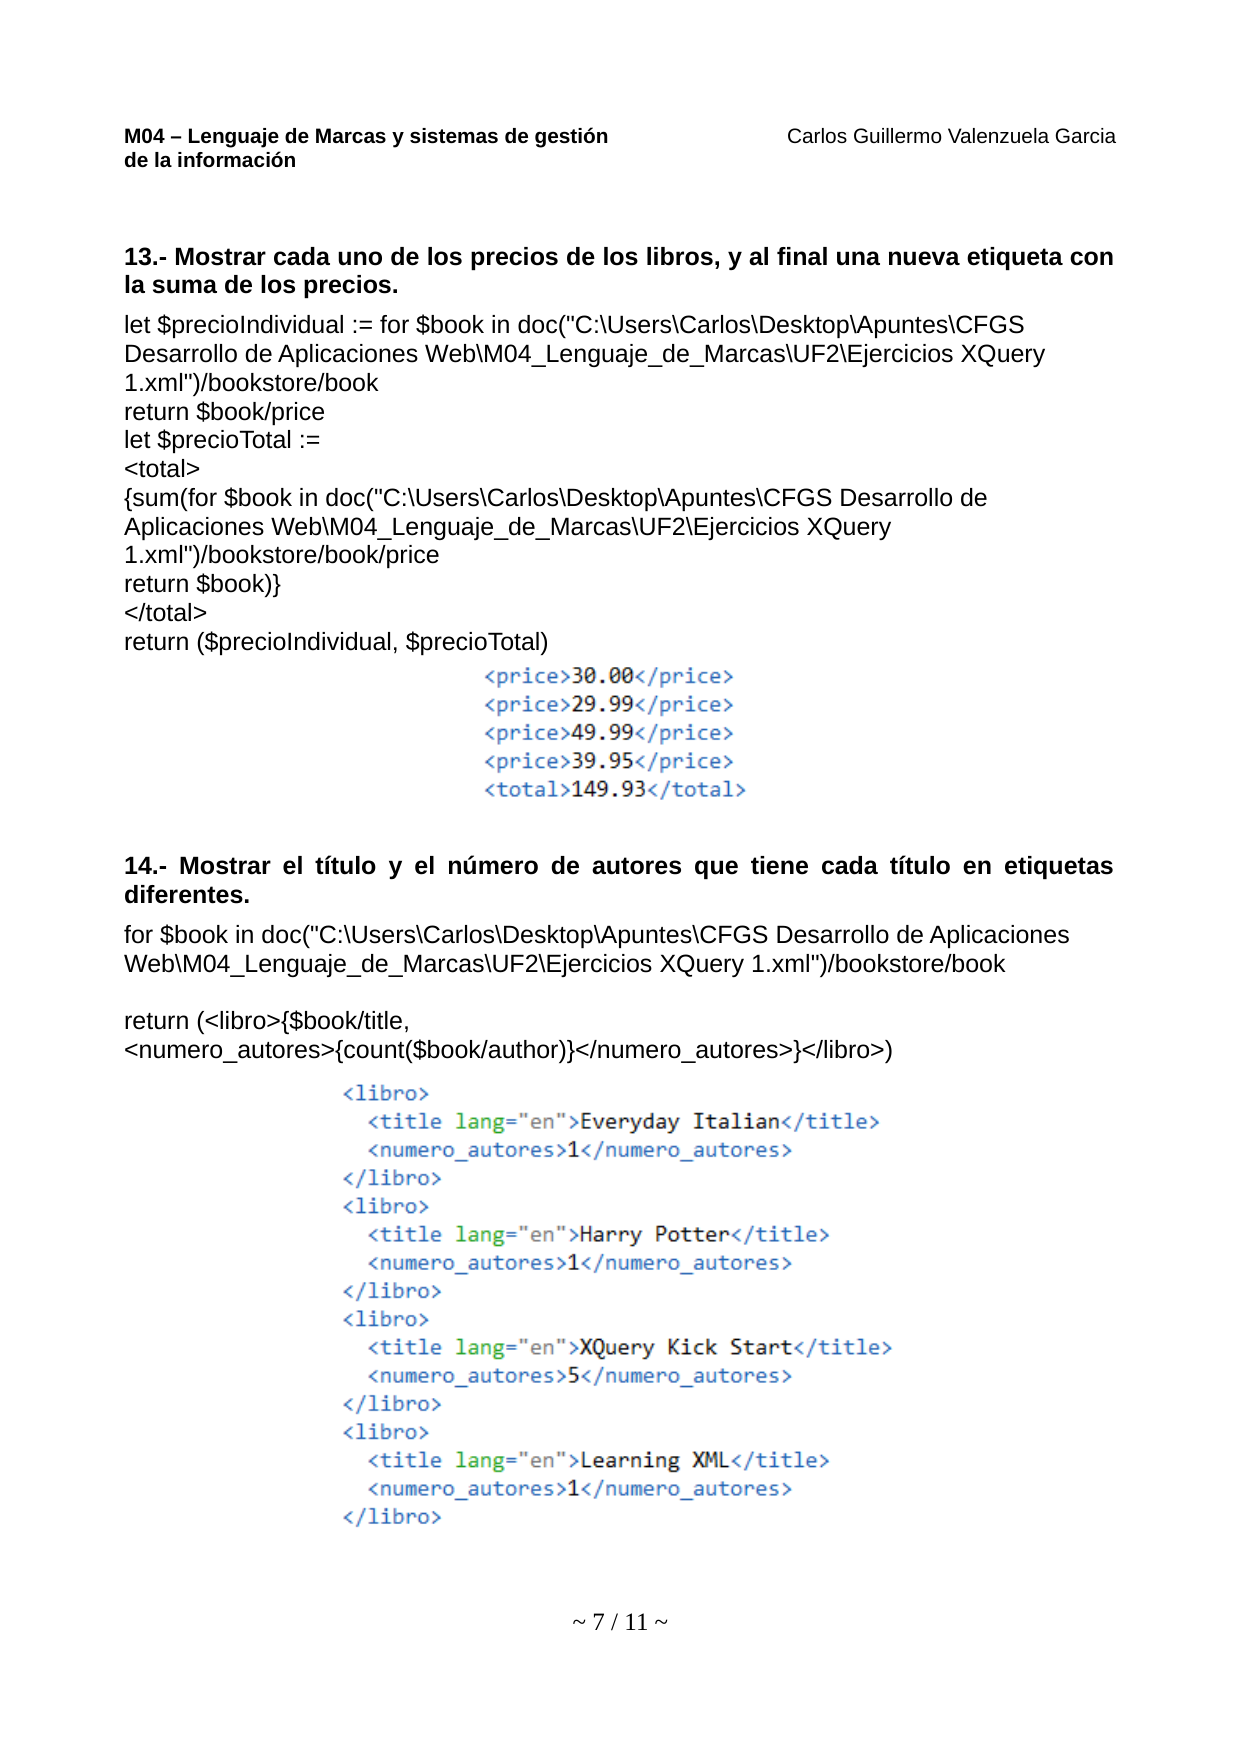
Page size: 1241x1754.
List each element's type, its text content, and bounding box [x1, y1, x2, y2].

table_cell [118, 661, 1122, 845]
table_cell 13.- Mostrar cada uno de los precios de los libros, y al final una nueva etiqueta con la suma de los precios. [118, 236, 1122, 305]
picture [476, 666, 764, 811]
table_cell [118, 1069, 1122, 1569]
table_cell let $precioIndividual := for $book in doc("C:\Users\Carlos\Desktop\Apuntes\CFGS Desarrollo de Aplicaciones Web\M04_Lenguaje_de_Marcas\UF2\Ejercicios XQuery 1.xml")/bookstore/book return $book/price let $precioTotal := <total> {sum(for $book in doc("C:\Users\Carlos\Desktop\Apuntes\CFGS Desarrollo de Aplicaciones Web\M04_Lenguaje_de_Marcas\UF2\Ejercicios XQuery 1.xml")/bookstore/book/price return $book)} </total> return ($precioIndividual, $precioTotal) [118, 305, 1122, 661]
table_cell for $book in doc("C:\Users\Carlos\Desktop\Apuntes\CFGS Desarrollo de Aplicaciones Web\M04_Lenguaje_de_Marcas\UF2\Ejercicios XQuery 1.xml")/bookstore/book return (<libro>{$book/title, <numero_autores>{count($book/author)}</numero_autores>}</libro>) [118, 914, 1122, 1069]
picture [336, 1075, 904, 1535]
table_cell 14.- Mostrar el título y el número de autores que tiene cada título en etiquetas diferentes. [118, 845, 1122, 914]
